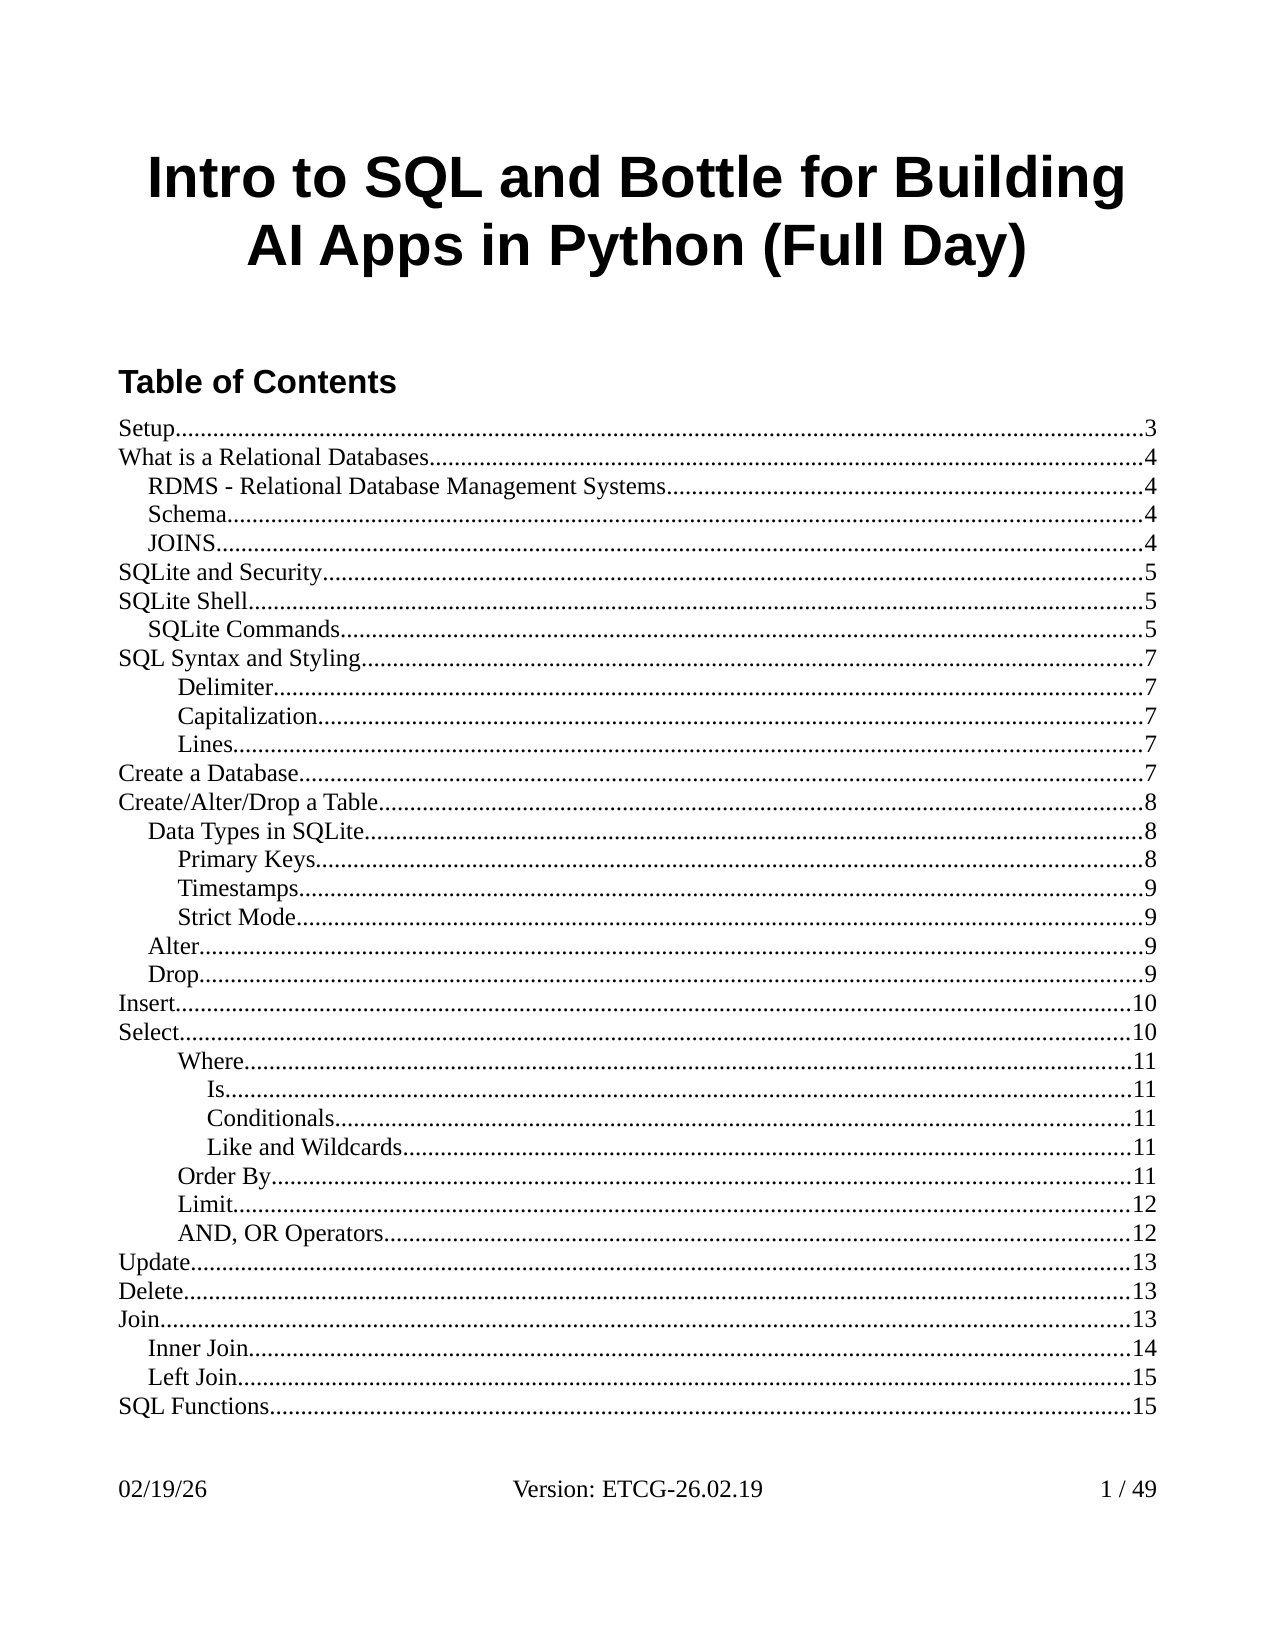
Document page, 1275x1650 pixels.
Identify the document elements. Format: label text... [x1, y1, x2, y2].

text Where 11 [177, 1046, 1157, 1074]
text SQL Functions 15 [118, 1391, 1157, 1419]
text Timestamps 9 [177, 873, 1157, 902]
text SQLite and Security 5 [118, 557, 1157, 586]
text Primary Keys 8 [177, 844, 1157, 873]
text Lines 7 [177, 729, 1157, 758]
text Order By 11 [177, 1161, 1157, 1189]
text SQLite Shell 5 [118, 586, 1157, 614]
text What is a Relational Databases 4 [118, 442, 1157, 471]
text AND, OR Operators 12 [177, 1218, 1157, 1247]
text Data Types in SQLite 8 [148, 816, 1157, 844]
title Intro to SQL and Bottle for Building AI Apps in Python (Full Day) [118, 143, 1157, 277]
text Insert 10 [118, 988, 1157, 1017]
subtitle Table of Contents [118, 362, 1157, 401]
text Strict Mode 9 [177, 902, 1157, 931]
text Conditionals 11 [207, 1103, 1157, 1132]
text Limit 12 [177, 1189, 1157, 1218]
text Is 11 [207, 1074, 1157, 1103]
text Setup 3 [118, 413, 1157, 442]
text Delete 13 [118, 1276, 1157, 1304]
text Like and Wildcards 11 [207, 1132, 1157, 1161]
text Alter 9 [148, 931, 1157, 959]
text Schema 4 [148, 499, 1157, 528]
text SQL Syntax and Styling 7 [118, 643, 1157, 672]
text Delimiter 7 [177, 672, 1157, 701]
text Update 13 [118, 1247, 1157, 1276]
text RDMS - Relational Database Management Systems 4 [148, 471, 1157, 499]
text SQLite Commands 5 [148, 614, 1157, 643]
text Join 13 [118, 1304, 1157, 1333]
text Capitalization 7 [177, 701, 1157, 729]
text Drop 9 [148, 959, 1157, 988]
text Create a Database 7 [118, 758, 1157, 787]
text Select 10 [118, 1017, 1157, 1046]
text Left Join 15 [148, 1362, 1157, 1391]
text JOINS 4 [148, 528, 1157, 557]
text Inner Join 14 [148, 1333, 1157, 1362]
text Create/Alter/Drop a Table 8 [118, 787, 1157, 816]
